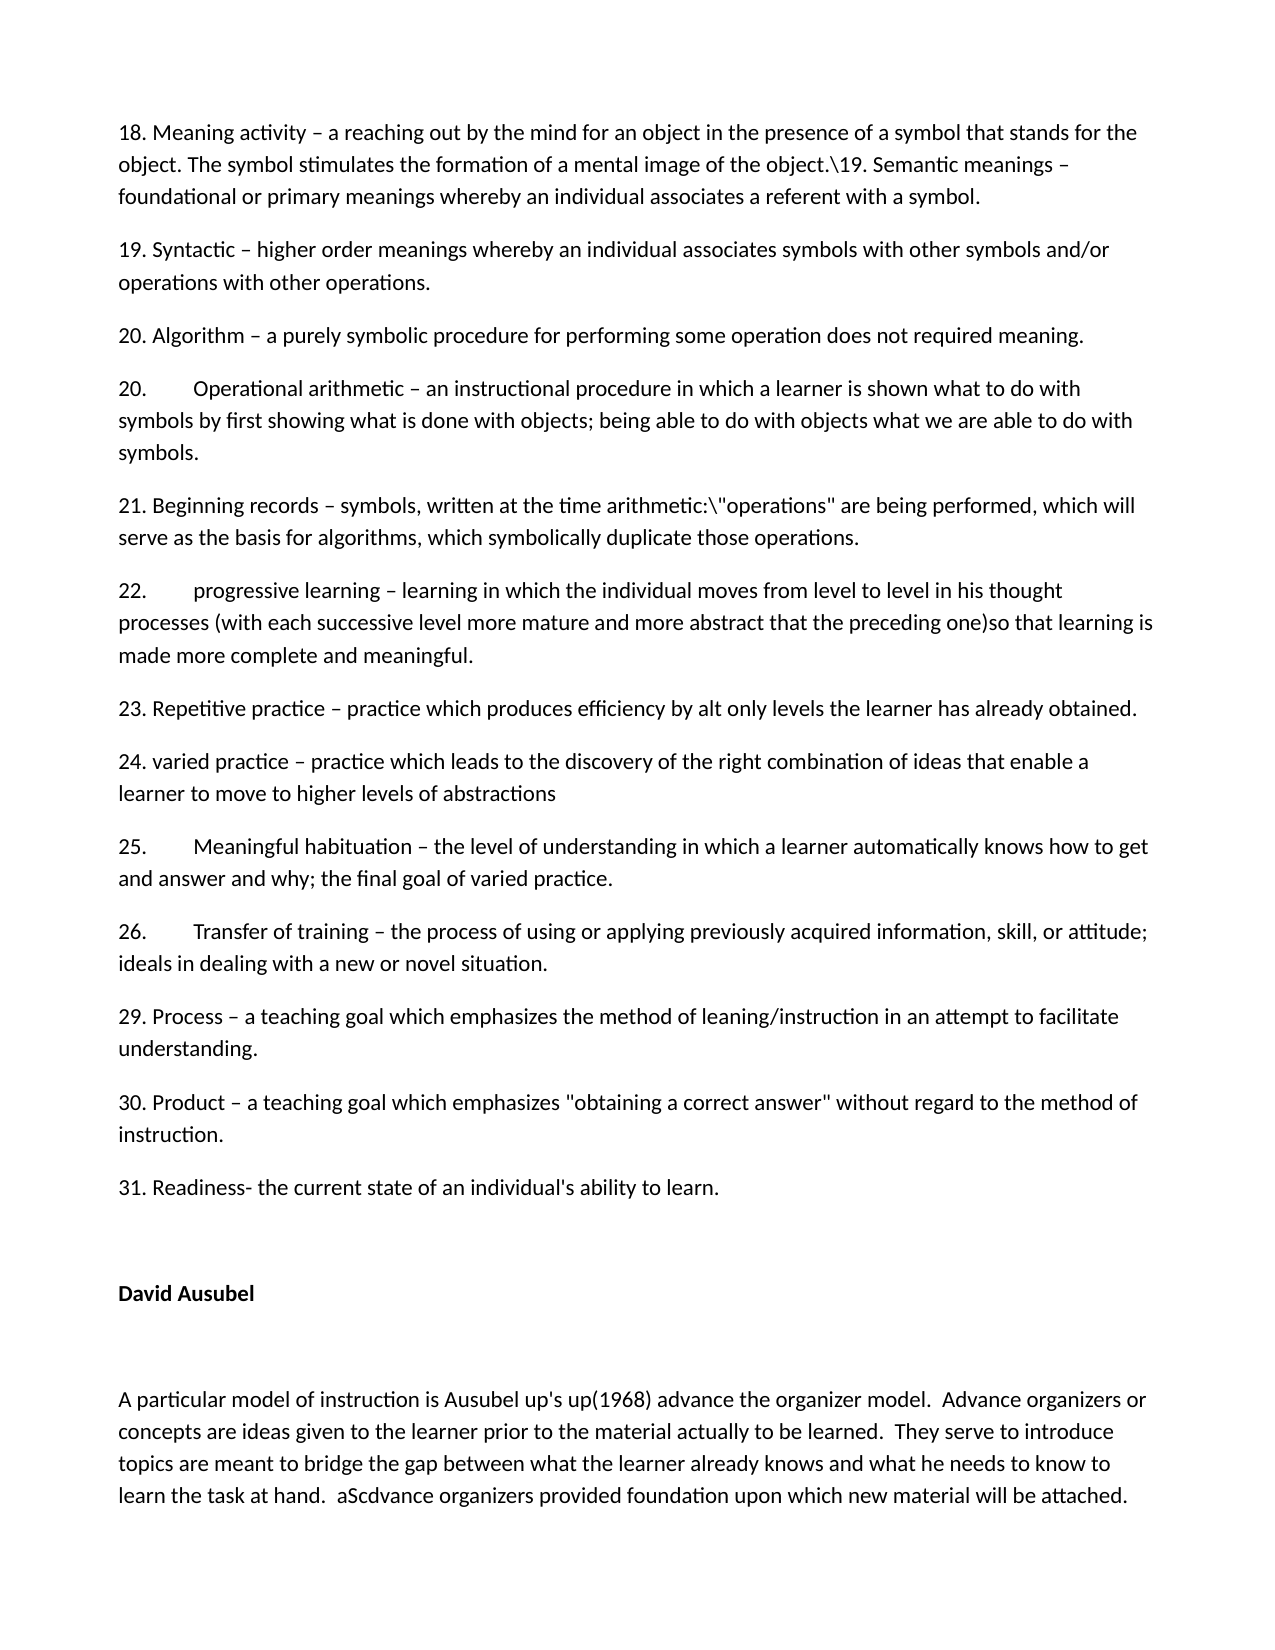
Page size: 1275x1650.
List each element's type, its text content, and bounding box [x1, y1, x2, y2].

text 29. Process – a teaching goal which emphasizes the method of leaning/instruction in an attempt to facilitate understanding. [118, 1002, 1157, 1063]
text 18. Meaning activity – a reaching out by the mind for an object in the presence of a symbol that stands for the object. The symbol stimulates the formation of a mental image of the object.\19. Semantic meanings – foundational or primary meanings whereby an individual associates a referent with a symbol. [118, 118, 1157, 211]
text David Ausubel [118, 1279, 1157, 1307]
text 31. Readiness- the current state of an individual's ability to learn. [118, 1173, 1157, 1201]
text A particular model of instruction is Ausubel up's up(1968) advance the organizer model. Advance organizers or concepts are ideas given to the learner prior to the material actually to be learned. They serve to introduce topics are meant to bridge the gap between what the learner already knows and what he needs to know to learn the task at hand. aScdvance organizers provided foundation upon which new material will be attached. [118, 1385, 1157, 1509]
text 24. varied practice – practice which leads to the discovery of the right combination of ideas that enable a learner to move to higher levels of abstractions [118, 747, 1157, 807]
text 21. Beginning records – symbols, written at the time arithmetic:\"operations" are being performed, which will serve as the basis for algorithms, which symbolically duplicate those operations. [118, 491, 1157, 551]
text 26. Transfer of training – the process of using or applying previously acquired information, skill, or attitude; ideals in dealing with a new or novel situation. [118, 917, 1157, 977]
text 23. Repetitive practice – practice which produces efficiency by alt only levels the learner has already obtained. [118, 694, 1157, 722]
text 20. Algorithm – a purely symbolic procedure for performing some operation does not required meaning. [118, 321, 1157, 349]
text 20. Operational arithmetic – an instructional procedure in which a learner is shown what to do with symbols by first showing what is done with objects; being able to do with objects what we are able to do with symbols. [118, 374, 1157, 466]
text 19. Syntactic – higher order meanings whereby an individual associates symbols with other symbols and/or operations with other operations. [118, 236, 1157, 296]
text 25. Meaningful habituation – the level of understanding in which a learner automatically knows how to get and answer and why; the final goal of varied practice. [118, 832, 1157, 892]
text 22. progressive learning – learning in which the individual moves from level to level in his thought processes (with each successive level more mature and more abstract that the preceding one)so that learning is made more complete and meaningful. [118, 576, 1157, 669]
text 30. Product – a teaching goal which emphasizes "obtaining a correct answer" without regard to the method of instruction. [118, 1088, 1157, 1148]
